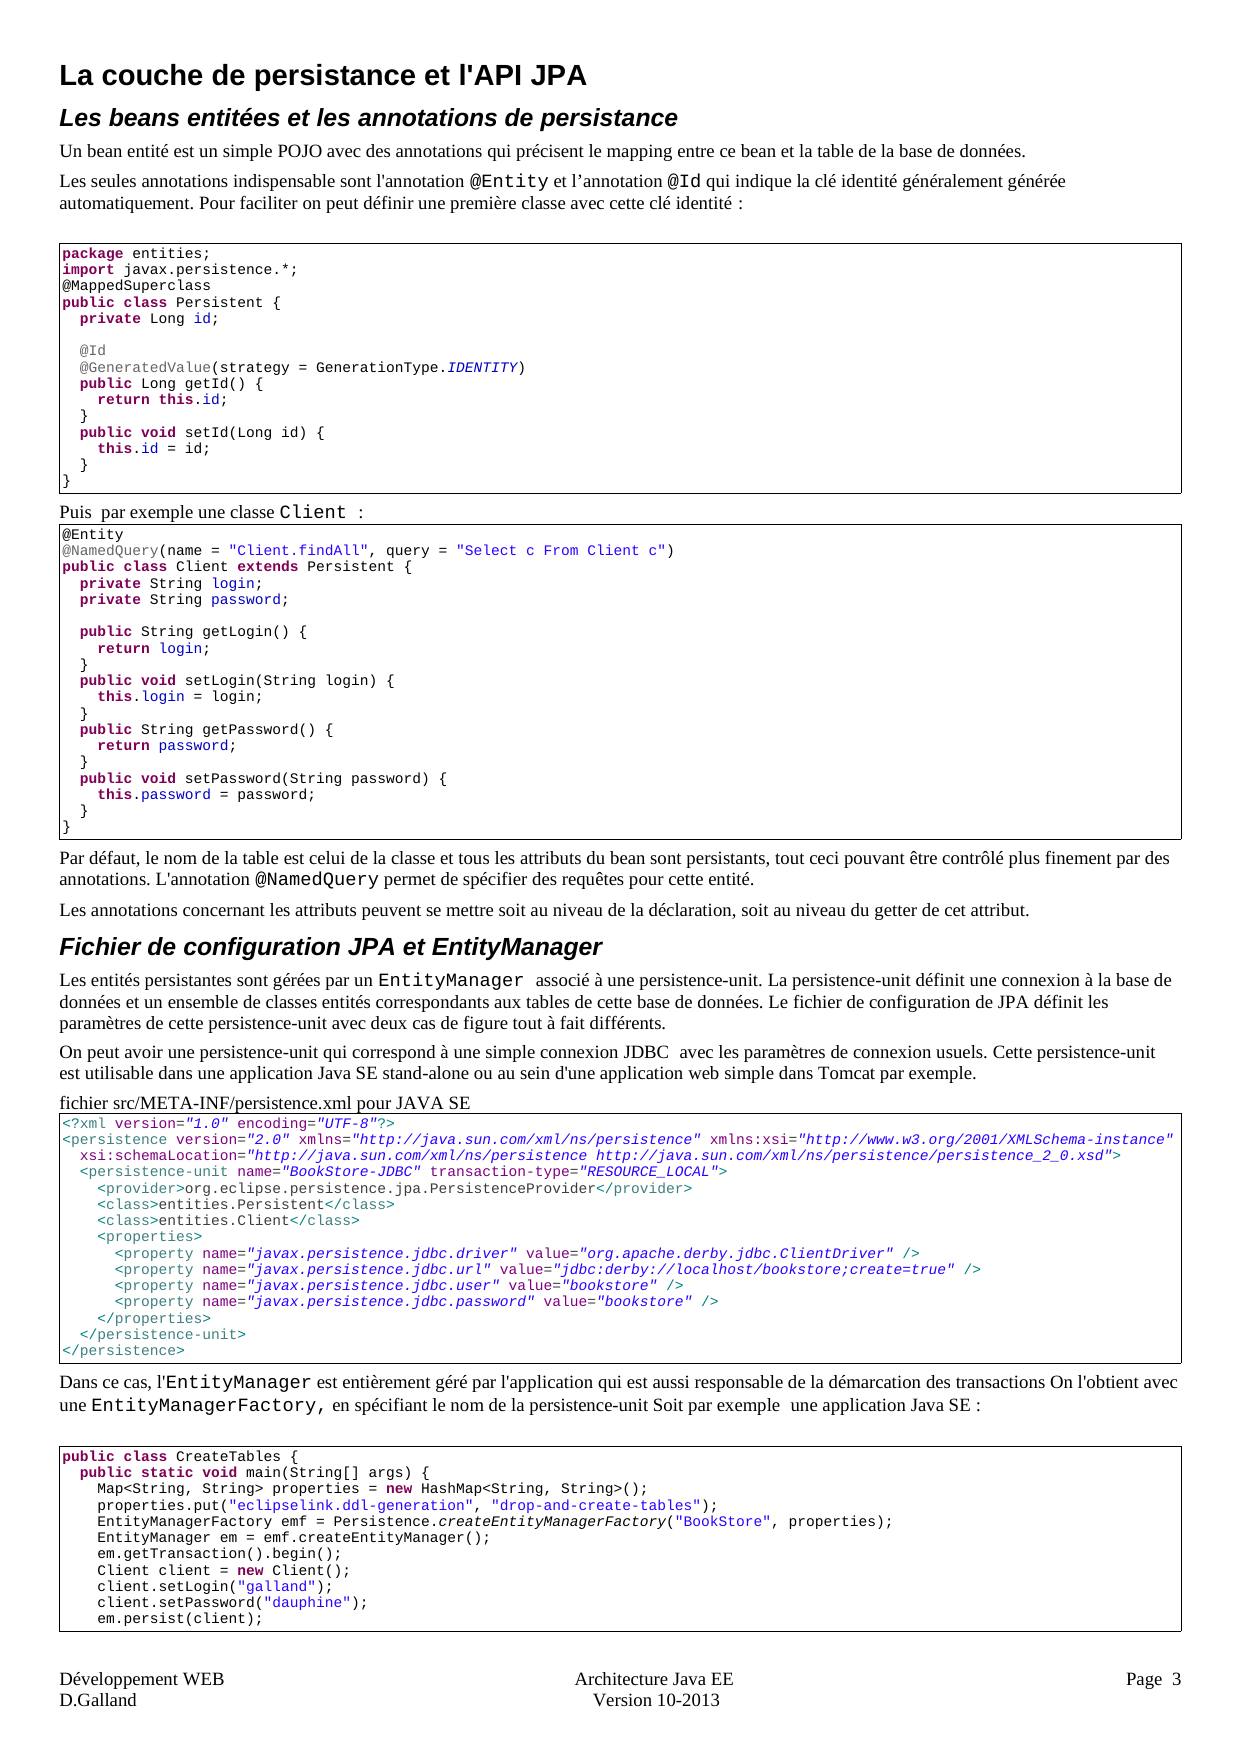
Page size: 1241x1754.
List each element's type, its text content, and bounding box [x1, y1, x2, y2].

text package entities; [60, 244, 1181, 259]
text public String getPassword() { [60, 719, 1181, 736]
text EntityManager em = emf.createEntityManager(); [60, 1527, 1181, 1544]
text this.password = password; [60, 784, 1181, 801]
text <property name="javax.persistence.jdbc.user" value="bookstore" /> [60, 1276, 1181, 1292]
text return login; [60, 638, 1181, 654]
text Les annotations concernant les attributs peuvent se mettre soit au niveau de la déclaration, soit au niveau du getter de cet attribut. [59, 900, 1181, 921]
text Un bean entité est un simple POJO avec des annotations qui précisent le mapping entre ce bean et la table de la base de données. [59, 141, 1181, 162]
text } [60, 817, 1181, 839]
text private String password; [60, 589, 1181, 609]
text properties.put("eclipselink.ddl-generation", "drop-and-create-tables"); [60, 1495, 1181, 1511]
text public static void main(String[] args) { [60, 1462, 1181, 1479]
text <persistence version="2.0" xmlns="http://java.sun.com/xml/ns/persistence" xmlns:xsi="http://www.w3.org/2001/XMLSchema-instance" [60, 1129, 1181, 1146]
text <class>entities.Persistent</class> [60, 1194, 1181, 1211]
text public String getLogin() { [60, 622, 1181, 638]
text public Long getId() { [60, 373, 1181, 389]
text </persistence> [60, 1341, 1181, 1363]
text } [60, 654, 1181, 671]
text public void setLogin(String login) { [60, 671, 1181, 687]
text } [60, 406, 1181, 422]
text <provider>org.eclipse.persistence.jpa.PersistenceProvider</provider> [60, 1178, 1181, 1194]
text private Long id; [60, 308, 1181, 327]
subtitle Fichier de configuration JPA et EntityManager [59, 933, 1181, 960]
text em.persist(client); [60, 1609, 1181, 1631]
text public void setPassword(String password) { [60, 768, 1181, 784]
text @GeneratedValue(strategy = GenerationType.IDENTITY) [60, 357, 1181, 373]
text <property name="javax.persistence.jdbc.url" value="jdbc:derby://localhost/bookstore;create=true" /> [60, 1259, 1181, 1276]
text <class>entities.Client</class> [60, 1211, 1181, 1227]
text Puis par exemple une classe Client : [59, 502, 1181, 524]
text Les entités persistantes sont gérées par un EntityManager associé à une persistence-unit. La persistence-unit définit une connexion à la base de données et un ensemble de classes entités correspondants aux tables de cette base de données. Le fichier de configuration de JPA définit les paramètres de cette persistence-unit avec deux cas de figure tout à fait différents. [59, 969, 1181, 1033]
text @NamedQuery(name = "Client.findAll", query = "Select c From Client c") [60, 541, 1181, 557]
text this.id = id; [60, 438, 1181, 454]
text Par défaut, le nom de la table est celui de la classe et tous les attributs du bean sont persistants, tout ceci pouvant être contrôlé plus finement par des annotations. L'annotation @NamedQuery permet de spécifier des requêtes pour cette entité. [59, 848, 1181, 891]
text @Id [60, 341, 1181, 357]
text </properties> [60, 1308, 1181, 1324]
text <persistence-unit name="BookStore-JDBC" transaction-type="RESOURCE_LOCAL"> [60, 1162, 1181, 1178]
text import javax.persistence.*; [60, 259, 1181, 276]
text xsi:schemaLocation="http://java.sun.com/xml/ns/persistence http://java.sun.com/xml/ns/persistence/persistence_2_0.xsd"> [60, 1146, 1181, 1162]
text public class Persistent { [60, 292, 1181, 308]
text client.setLogin("galland"); [60, 1576, 1181, 1592]
text } [60, 801, 1181, 817]
text em.getTransaction().begin(); [60, 1544, 1181, 1560]
text @MappedSuperclass [60, 276, 1181, 292]
subtitle La couche de persistance et l'API JPA [59, 59, 1181, 92]
text <property name="javax.persistence.jdbc.driver" value="org.apache.derby.jdbc.ClientDriver" /> [60, 1243, 1181, 1259]
text this.login = login; [60, 687, 1181, 703]
text return this.id; [60, 389, 1181, 406]
text private String login; [60, 573, 1181, 589]
text } [60, 752, 1181, 768]
text On peut avoir une persistence-unit qui correspond à une simple connexion JDBC avec les paramètres de connexion usuels. Cette persistence-unit est utilisable dans une application Java SE stand-alone ou au sein d'une application web simple dans Tomcat par exemple. [59, 1042, 1181, 1083]
text public void setId(Long id) { [60, 422, 1181, 438]
text fichier src/META-INF/persistence.xml pour JAVA SE [59, 1092, 1181, 1113]
text public class Client extends Persistent { [60, 557, 1181, 573]
text EntityManagerFactory emf = Persistence.createEntityManagerFactory("BookStore", properties); [60, 1511, 1181, 1527]
text client.setPassword("dauphine"); [60, 1592, 1181, 1609]
text } [60, 454, 1181, 471]
text return password; [60, 736, 1181, 752]
text Map<String, String> properties = new HashMap<String, String>(); [60, 1479, 1181, 1495]
text Les seules annotations indispensable sont l'annotation @Entity et l’annotation @Id qui indique la clé identité généralement générée automatiquement. Pour faciliter on peut définir une première classe avec cette clé identité : [59, 170, 1181, 214]
text <property name="javax.persistence.jdbc.password" value="bookstore" /> [60, 1292, 1181, 1308]
subtitle Les beans entitées et les annotations de persistance [59, 104, 1181, 132]
text } [60, 471, 1181, 493]
text Dans ce cas, l'EntityManager est entièrement géré par l'application qui est aussi responsable de la démarcation des transactions On l'obtient avec une EntityManagerFactory, en spécifiant le nom de la persistence-unit Soit par exemple une application Java SE : [59, 1372, 1181, 1417]
text } [60, 703, 1181, 719]
text <properties> [60, 1227, 1181, 1243]
text @Entity [60, 525, 1181, 541]
text Client client = new Client(); [60, 1560, 1181, 1576]
text </persistence-unit> [60, 1324, 1181, 1341]
text public class CreateTables { [60, 1447, 1181, 1462]
text <?xml version="1.0" encoding="UTF-8"?> [60, 1114, 1181, 1129]
